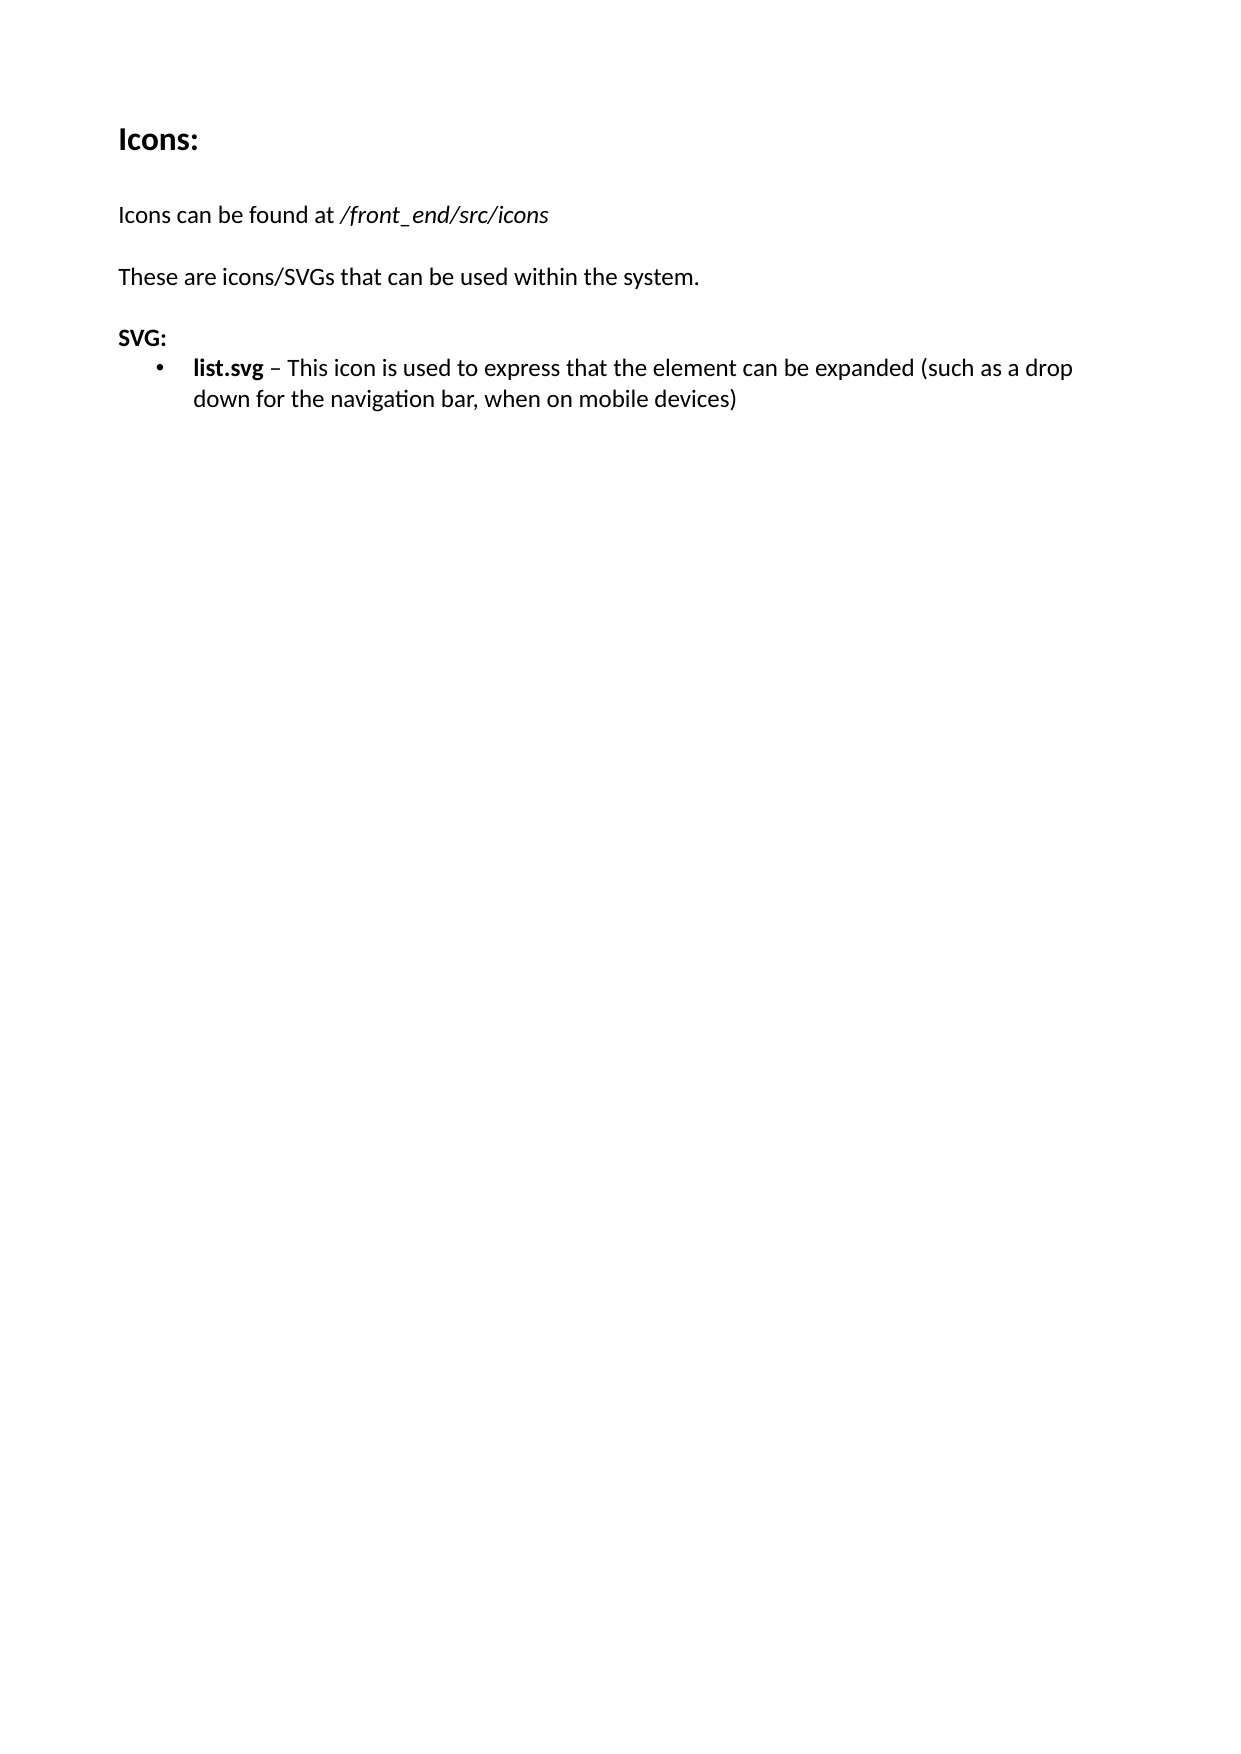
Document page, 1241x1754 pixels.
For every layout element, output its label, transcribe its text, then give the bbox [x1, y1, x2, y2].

list list.svg – This icon is used to express that the element can be expanded (such as a drop down for the navigation bar, when on mobile devices) [156, 352, 1122, 413]
text SVG: [118, 322, 1122, 352]
text Icons can be found at /front_end/src/icons [118, 199, 1122, 230]
text Icons: [118, 118, 1122, 159]
text These are icons/SVGs that can be used within the system. [118, 261, 1122, 291]
